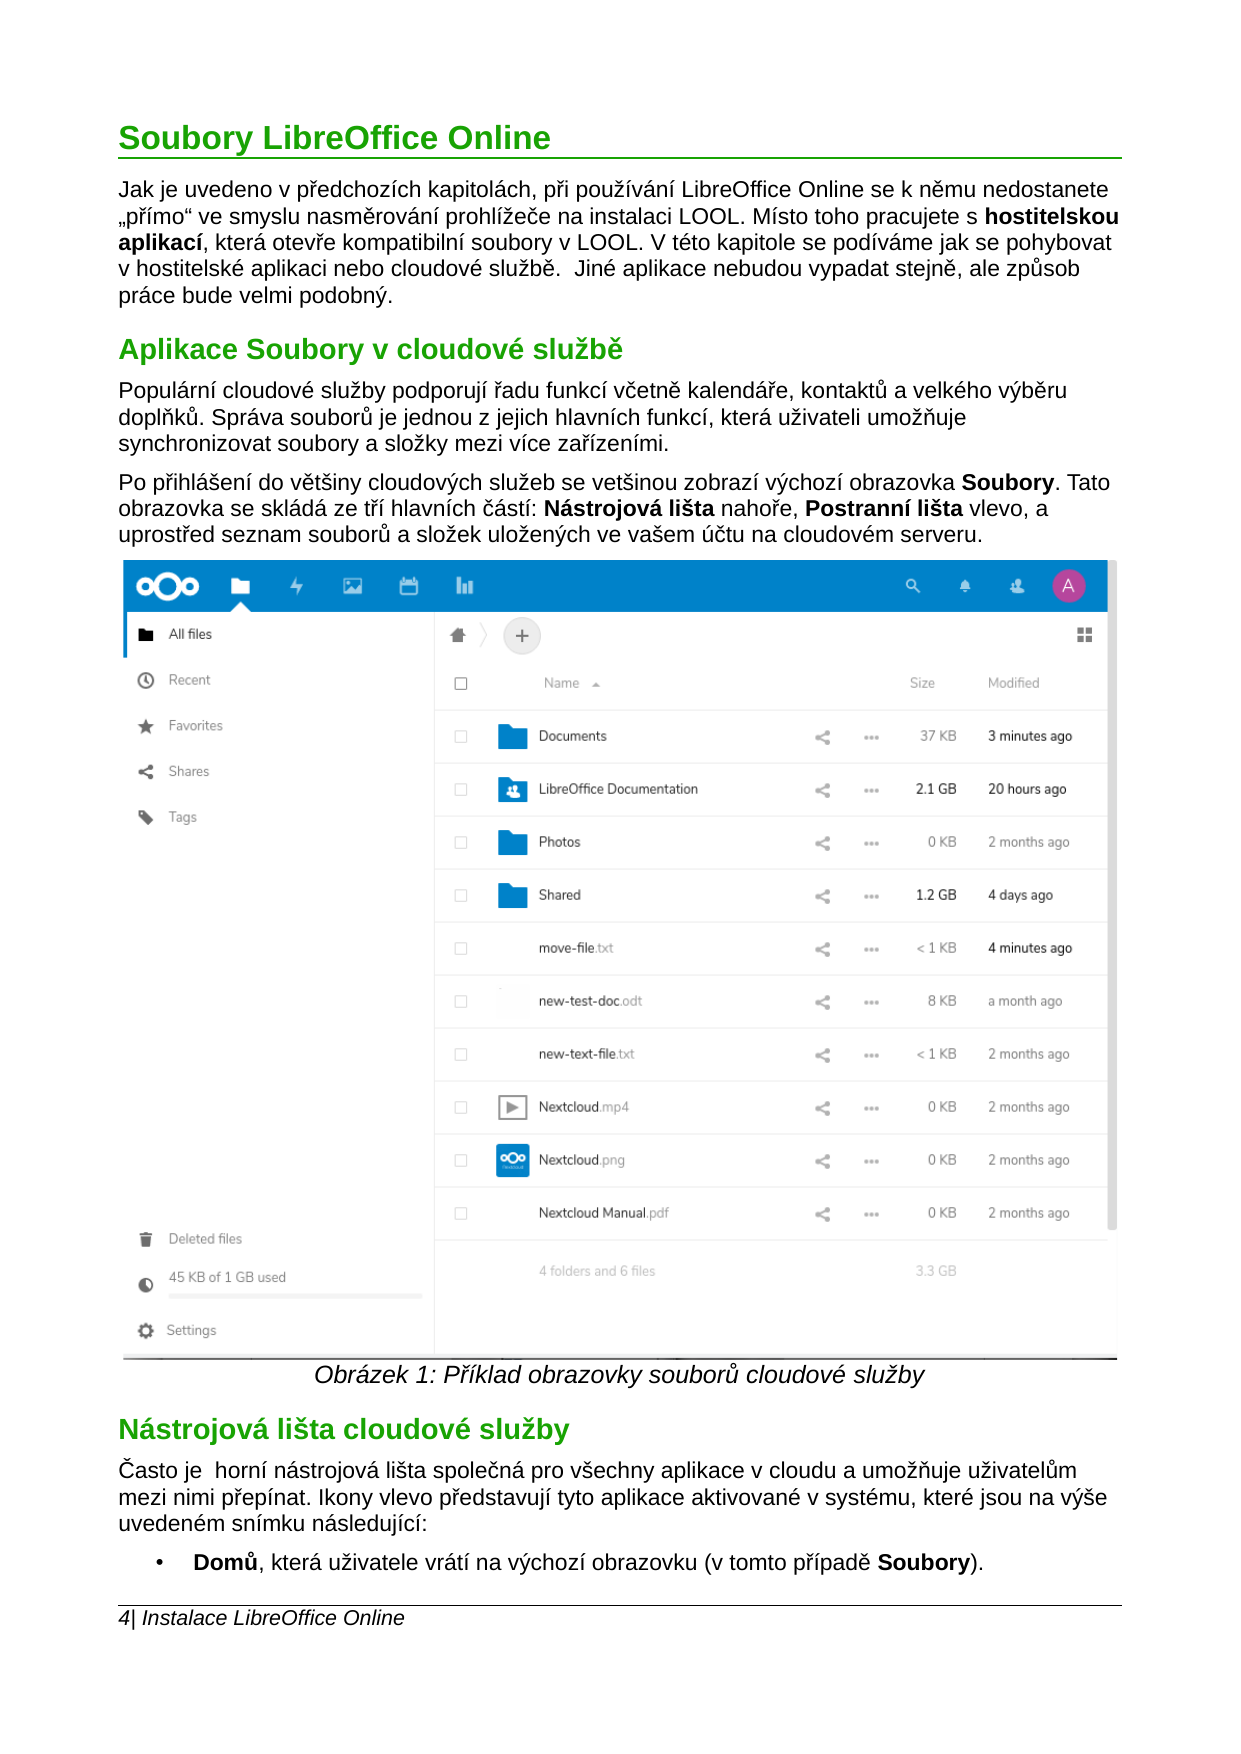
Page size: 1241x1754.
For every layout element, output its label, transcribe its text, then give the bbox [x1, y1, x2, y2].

subtitle Soubory LibreOffice Online [118, 118, 1122, 157]
picture [123, 560, 1118, 1360]
text Často je horní nástrojová lišta společná pro všechny aplikace v cloudu a umožňuje uživatelům mezi nimi přepínat. Ikony vlevo představují tyto aplikace aktivované v systému, které jsou na výše uvedeném snímku následující: [118, 1457, 1122, 1537]
text Po přihlášení do většiny cloudových služeb se vetšinou zobrazí výchozí obrazovka Soubory. Tato obrazovka se skládá ze tří hlavních částí: Nástrojová lišta nahoře, Postranní lišta vlevo, a uprostřed seznam souborů a složek uložených ve vašem účtu na cloudovém serveru. [118, 469, 1122, 548]
text Populární cloudové služby podporují řadu funkcí včetně kalendáře, kontaktů a velkého výběru doplňků. Správa souborů je jednou z jejich hlavních funkcí, která uživateli umožňuje synchronizovat soubory a složky mezi více zařízeními. [118, 377, 1122, 456]
subtitle Aplikace Soubory v cloudové službě [118, 332, 1122, 365]
list Domů, která uživatele vrátí na výchozí obrazovku (v tomto případě Soubory). [156, 1549, 1122, 1575]
text Obrázek 1: Příklad obrazovky souborů cloudové služby [118, 560, 1122, 1388]
subtitle Nástrojová lišta cloudové služby [118, 1412, 1122, 1446]
text Jak je uvedeno v předchozích kapitolách, při používání LibreOffice Online se k němu nedostanete „přímo“ ve smyslu nasměrování prohlížeče na instalaci LOOL. Místo toho pracujete s hostitelskou aplikací, která otevře kompatibilní soubory v LOOL. V této kapitole se podíváme jak se pohybovat v hostitelské aplikaci nebo cloudové službě. Jiné aplikace nebudou vypadat stejně, ale způsob práce bude velmi podobný. [118, 176, 1122, 308]
